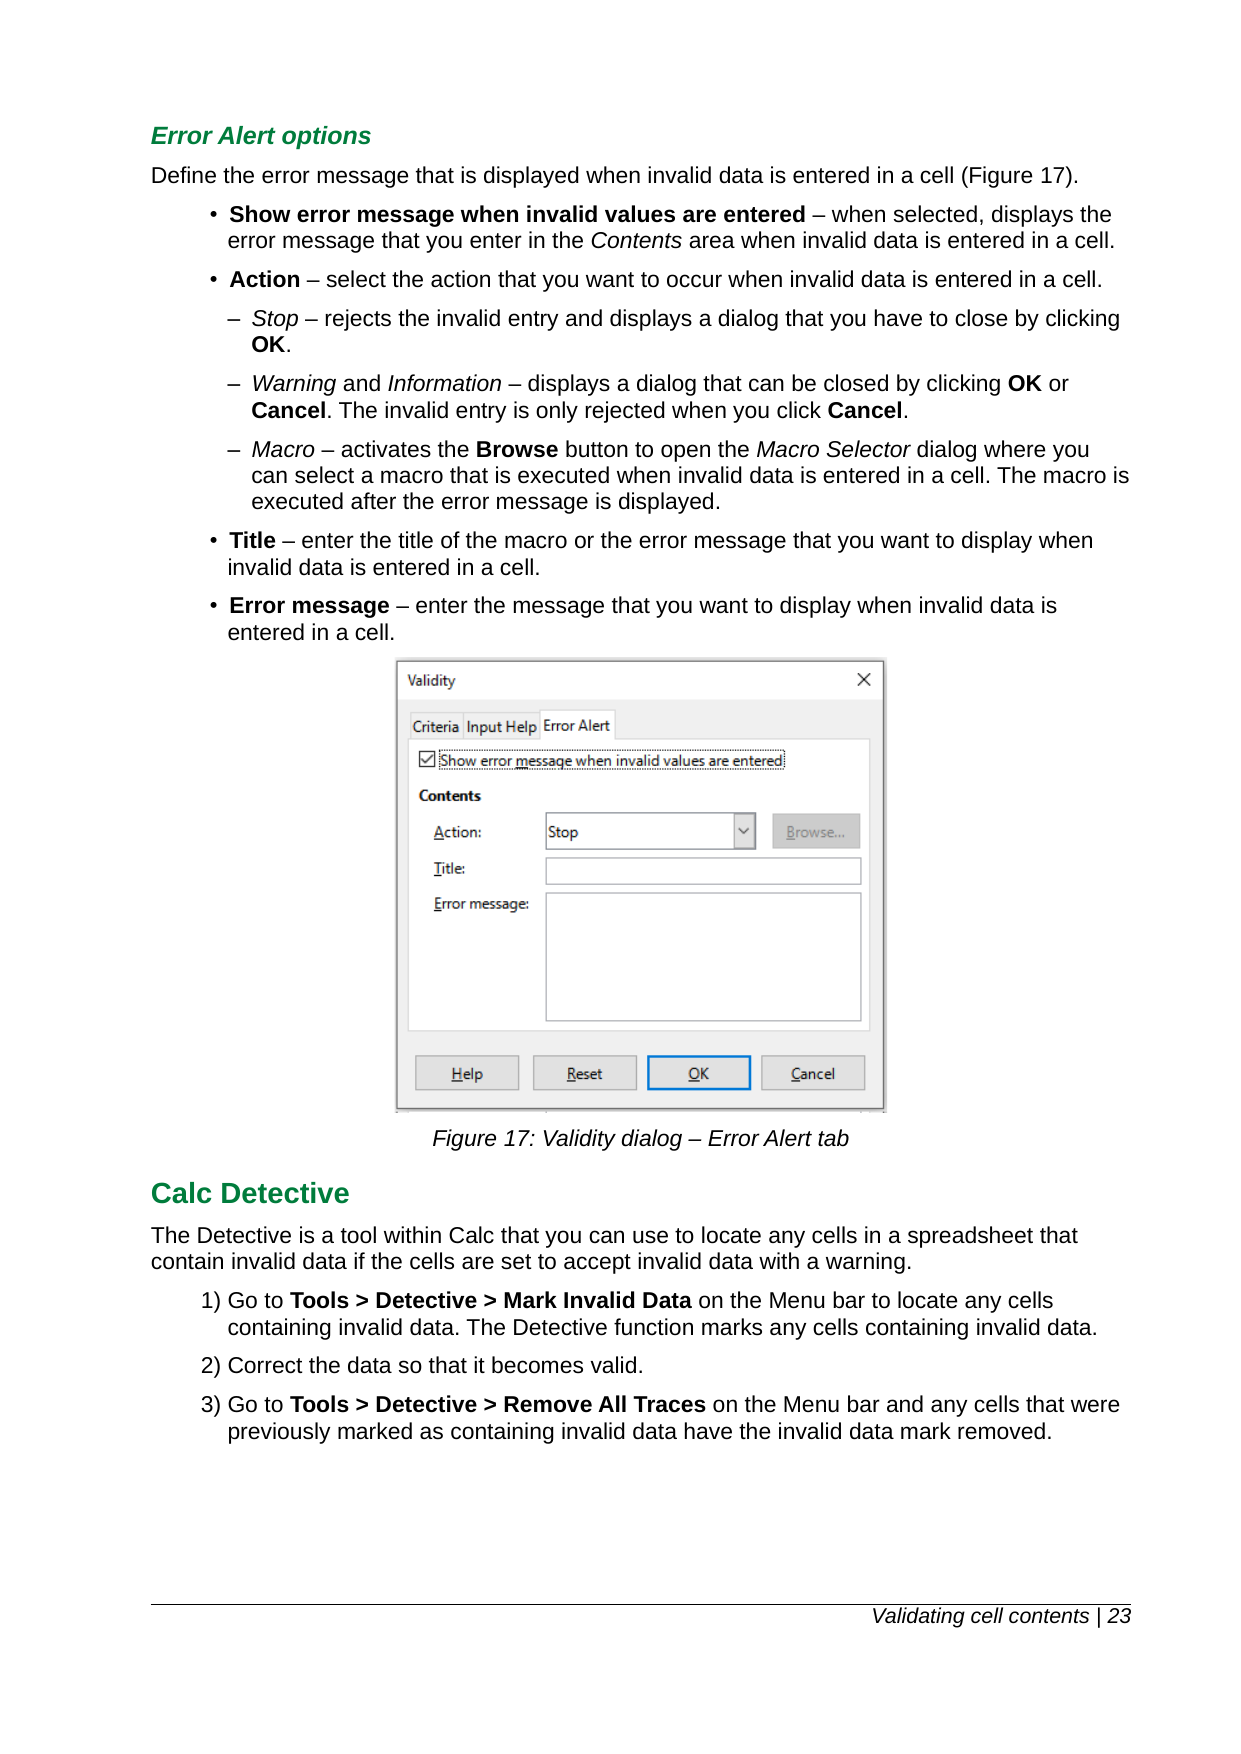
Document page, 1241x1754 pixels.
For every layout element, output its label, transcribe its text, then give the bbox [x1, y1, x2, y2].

list Warning and Information – displays a dialog that can be closed by clicking OK or Cancel. The invalid entry is only rejected when you click Cancel. [227, 370, 1131, 423]
subtitle Calc Detective [151, 1176, 1131, 1209]
text Figure 17: Validity dialog – Error Alert tab [151, 1125, 1131, 1151]
list Stop – rejects the invalid entry and displays a dialog that you have to close by clicking OK. [227, 305, 1131, 358]
list Correct the data so that it becomes valid. [227, 1352, 1131, 1379]
list Define the error message that is displayed when invalid data is entered in a cell (Figure 17). [151, 162, 1131, 188]
list Show error message when invalid values are entered – when selected, displays the error message that you enter in the Contents area when invalid data is entered in a cell. [209, 201, 1131, 254]
picture [394, 657, 888, 1113]
list Go to Tools > Detective > Mark Invalid Data on the Menu bar to locate any cells containing invalid data. The Detective function marks any cells containing invalid data. [227, 1287, 1131, 1340]
subtitle Error Alert options [151, 121, 1131, 150]
list Action – select the action that you want to occur when invalid data is entered in a cell. [209, 266, 1131, 293]
list The Detective is a tool within Calc that you can use to locate any cells in a spreadsheet that contain invalid data if the cells are set to accept invalid data with a warning. [151, 1222, 1131, 1275]
list Title – enter the title of the macro or the error message that you want to display when invalid data is entered in a cell. [209, 527, 1131, 580]
list Error message – enter the message that you want to display when invalid data is entered in a cell. [209, 592, 1131, 645]
list Go to Tools > Detective > Remove All Traces on the Menu bar and any cells that were previously marked as containing invalid data have the invalid data mark removed. [227, 1391, 1131, 1444]
list Macro – activates the Browse button to open the Macro Selector dialog where you can select a macro that is executed when invalid data is entered in a cell. The macro is executed after the error message is displayed. [227, 436, 1131, 514]
